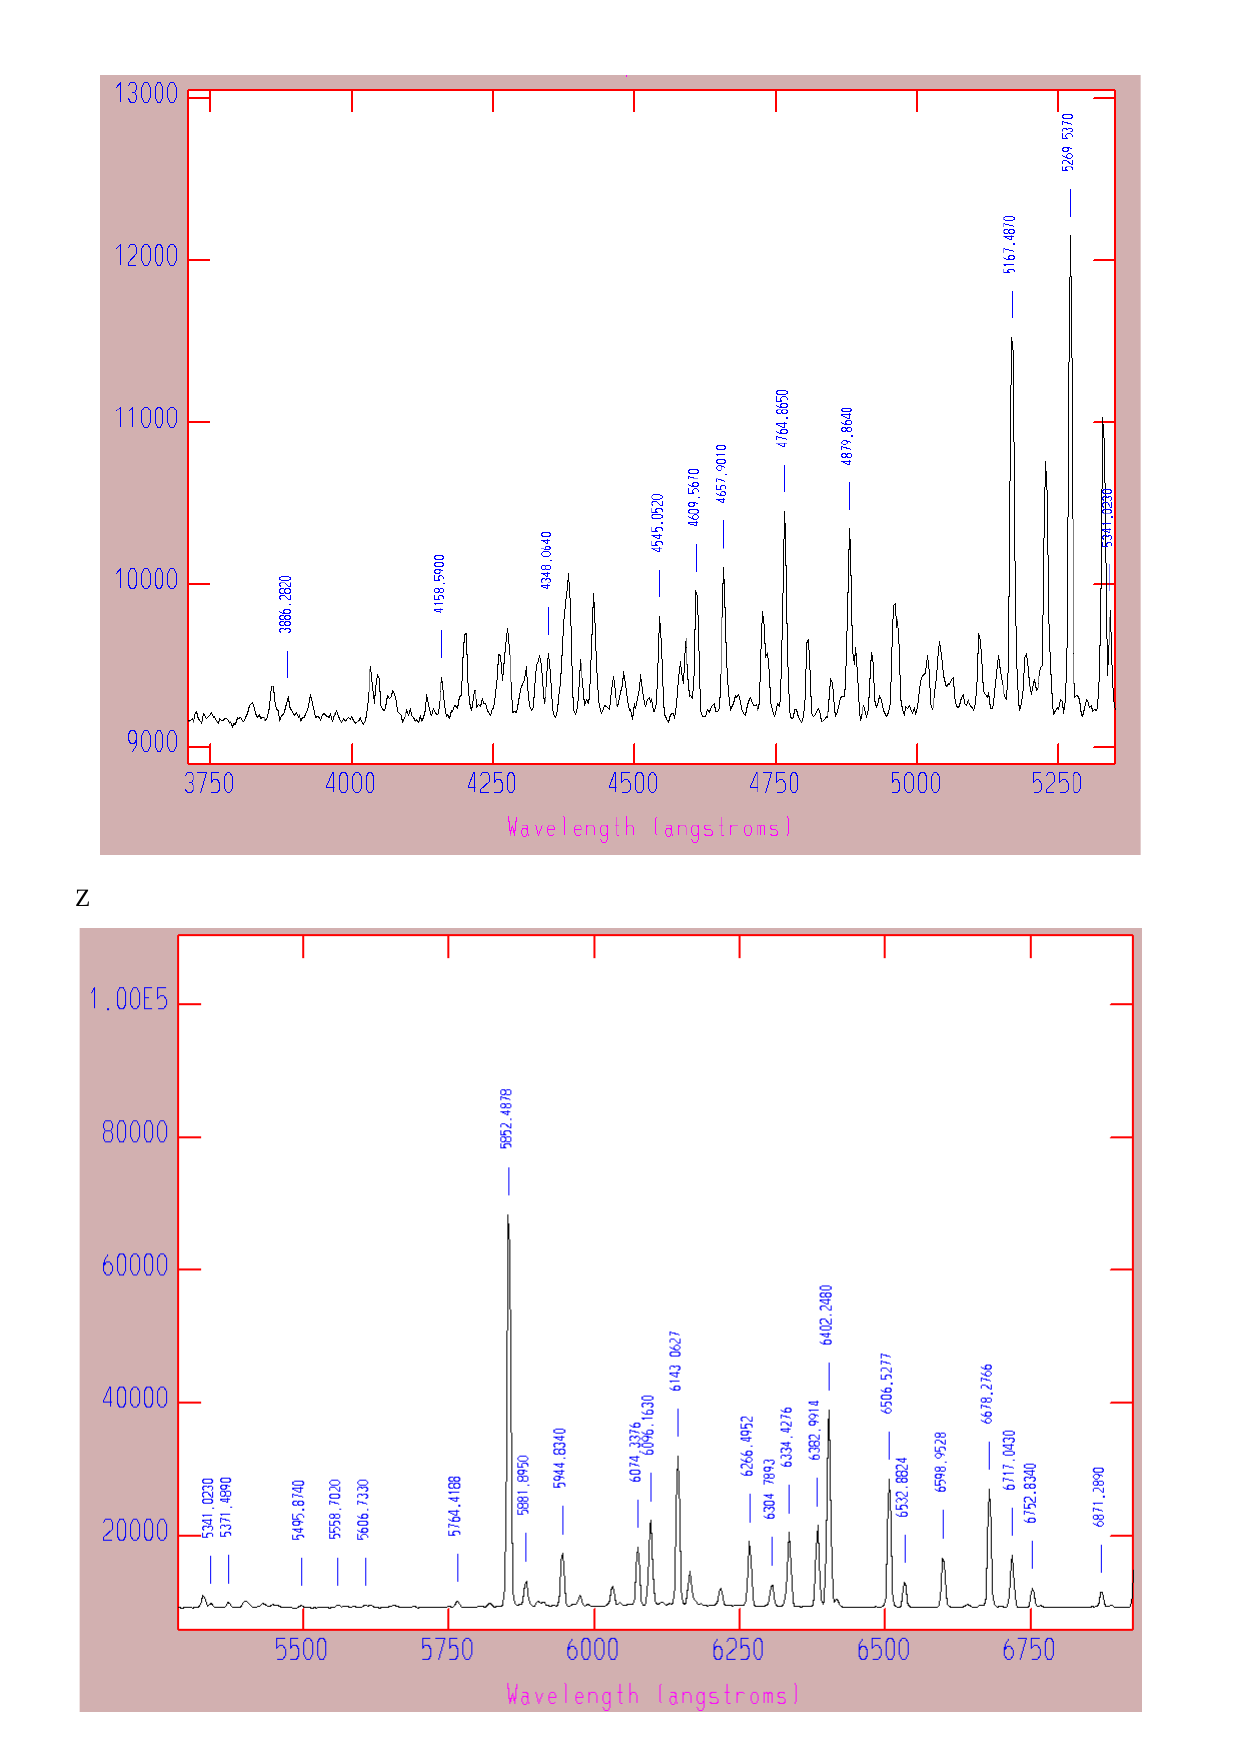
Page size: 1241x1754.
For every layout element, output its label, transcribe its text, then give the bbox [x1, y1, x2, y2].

text Z [75, 883, 1166, 912]
picture [100, 75, 1141, 855]
picture [79, 928, 1142, 1712]
